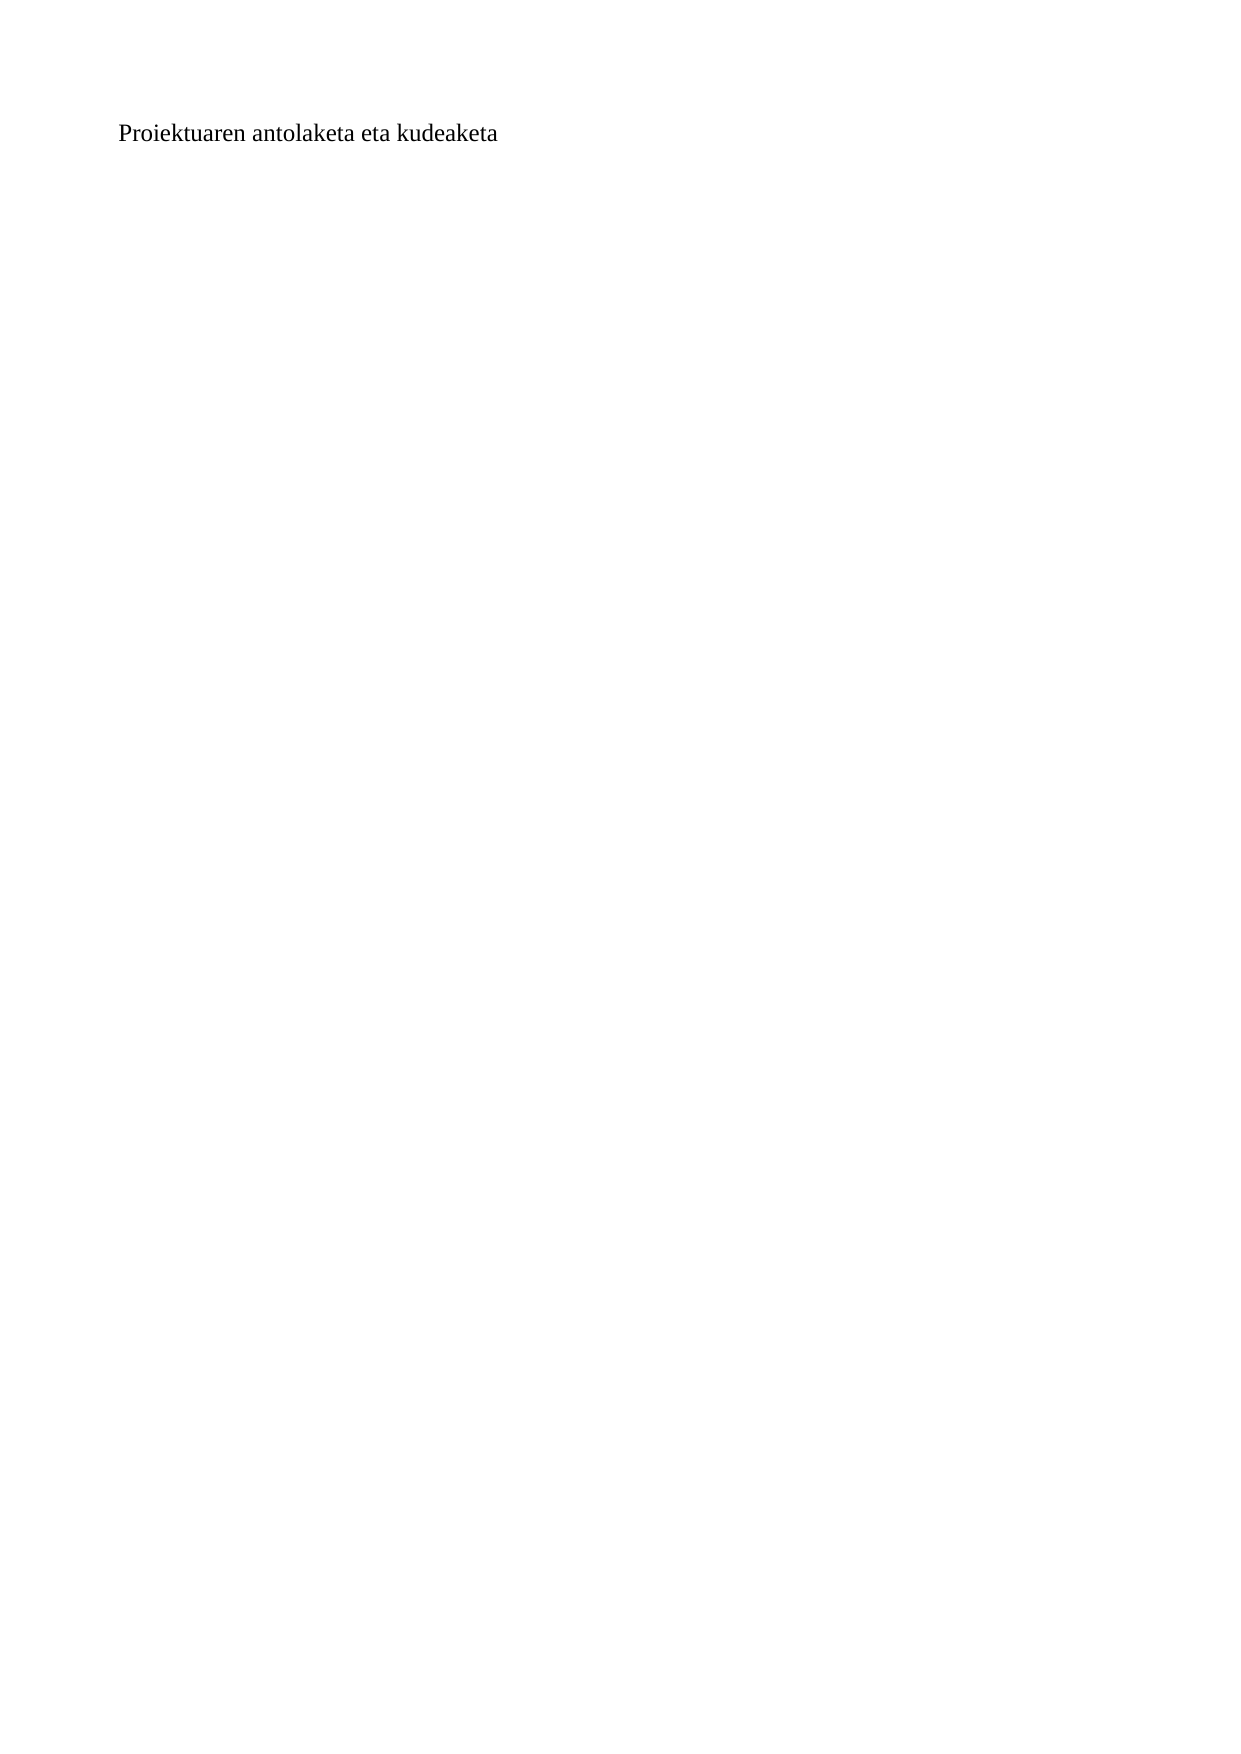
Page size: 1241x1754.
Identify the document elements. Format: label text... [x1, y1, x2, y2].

text Proiektuaren antolaketa eta kudeaketa [118, 118, 1122, 147]
